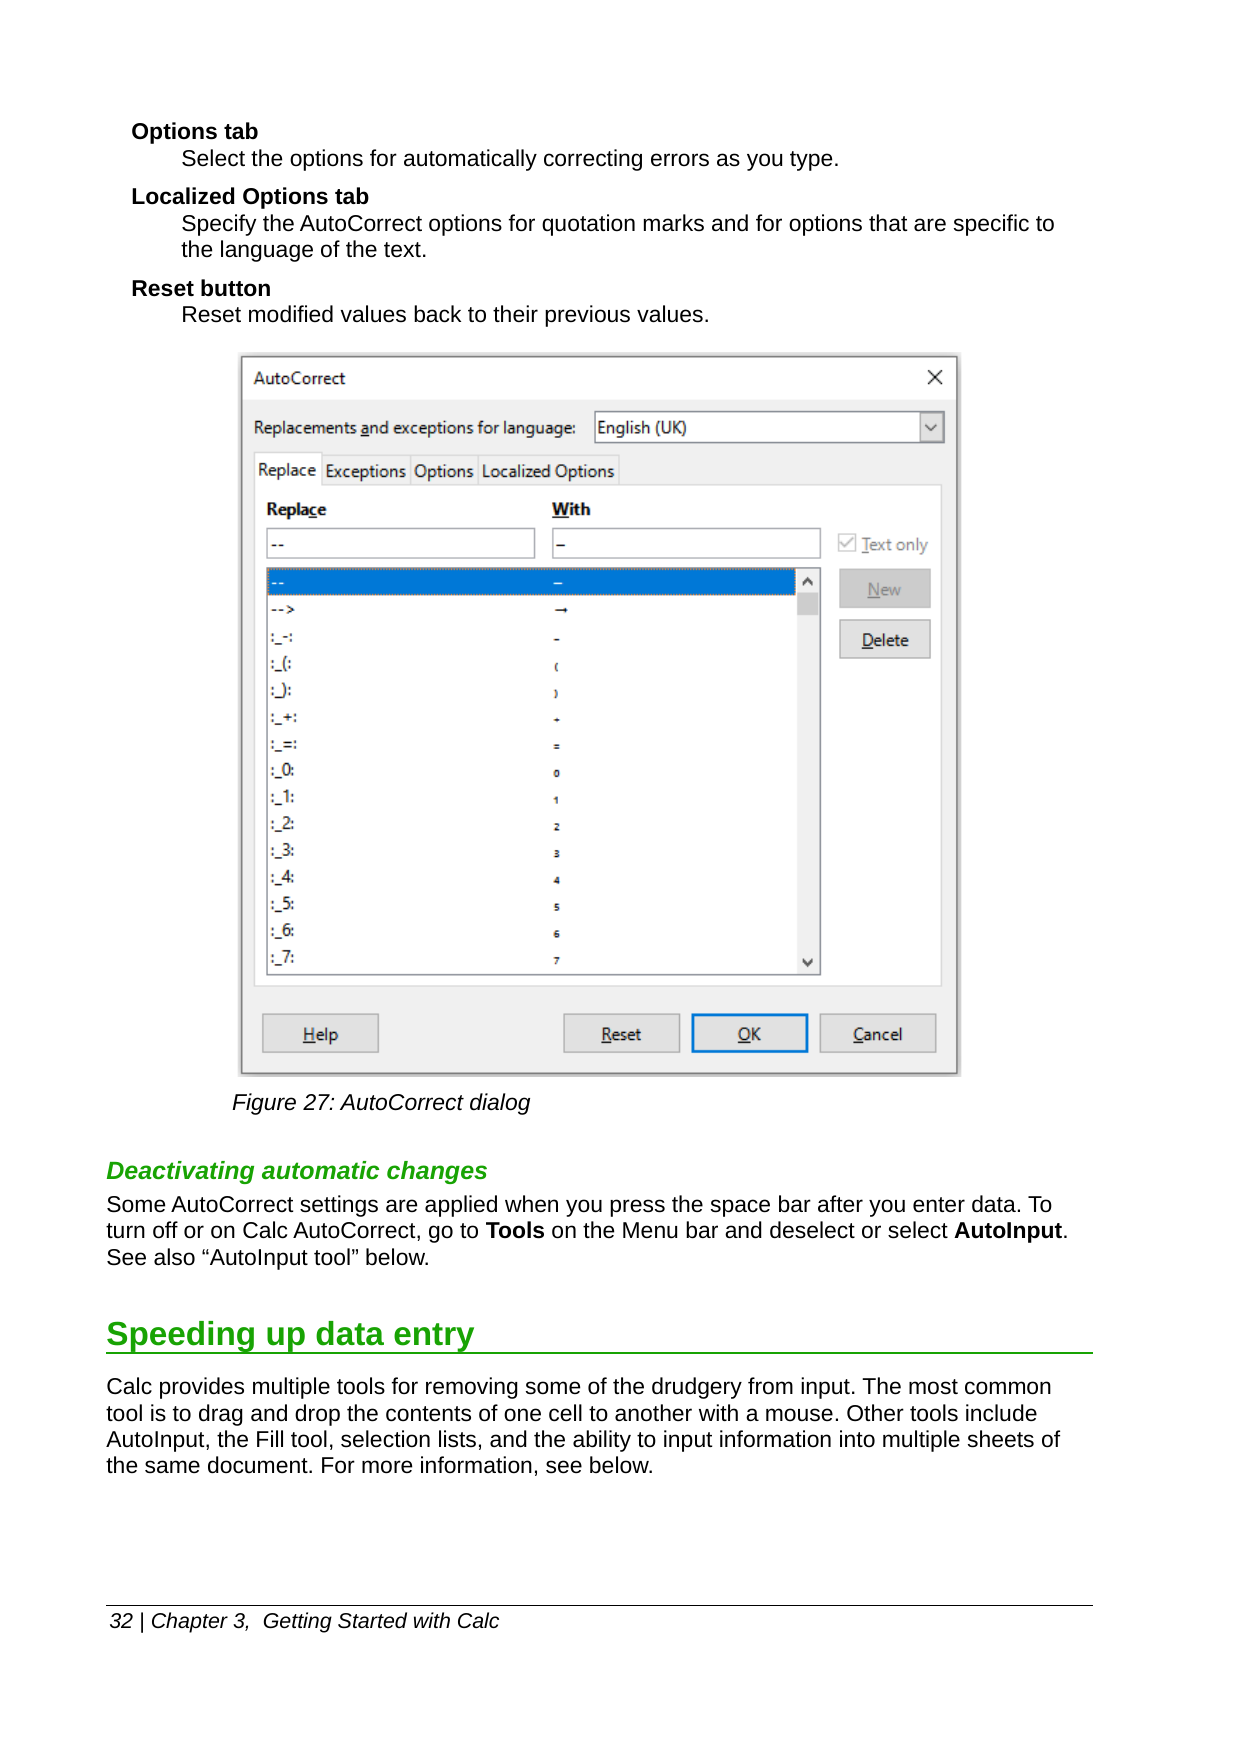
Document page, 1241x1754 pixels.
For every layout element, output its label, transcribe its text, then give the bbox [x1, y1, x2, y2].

text Figure 27: AutoCorrect dialog [232, 1089, 967, 1116]
text Some AutoCorrect settings are applied when you press the space bar after you enter data. To turn off or on Calc AutoCorrect, go to Tools on the Menu bar and deselect or select AutoInput. See also “AutoInput tool” below. [106, 1191, 1093, 1270]
text Calc provides multiple tools for removing some of the drudgery from input. The most common tool is to drag and drop the contents of one cell to another with a mouse. Other tools include AutoInput, the Fill tool, selection lists, and the ability to input information into multiple sheets of the same document. For more information, see below. [106, 1373, 1093, 1478]
text Reset button [131, 275, 1093, 301]
text Localized Options tab [131, 183, 1093, 210]
picture [237, 352, 962, 1077]
text Specify the AutoCorrect options for quotation marks and for options that are specific to the language of the text. [181, 210, 1093, 262]
subtitle Speeding up data entry [106, 1314, 1093, 1352]
text Select the options for automatically correcting errors as you type. [181, 144, 1093, 171]
text Options tab [131, 118, 1093, 144]
subtitle Deactivating automatic changes [106, 1156, 1093, 1185]
text Reset modified values back to their previous values. [181, 301, 1093, 328]
